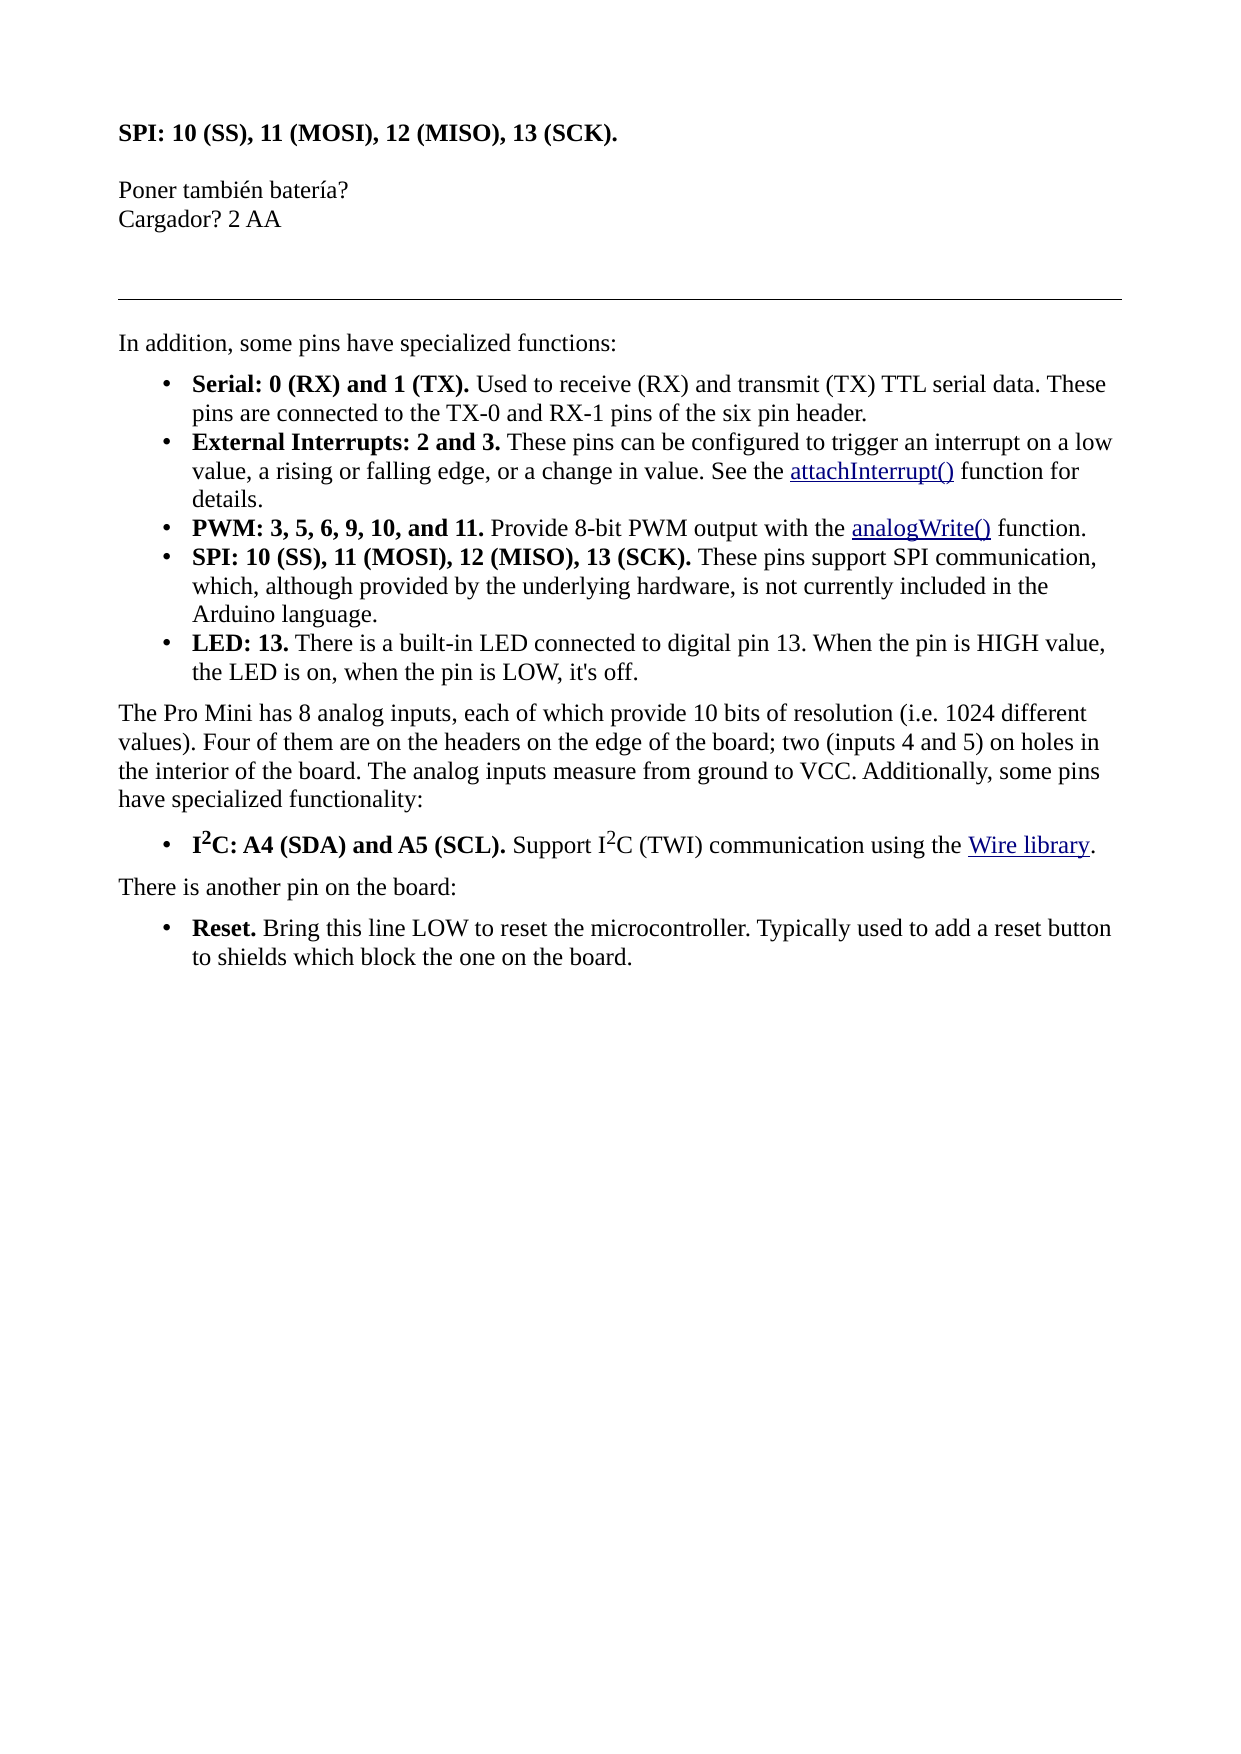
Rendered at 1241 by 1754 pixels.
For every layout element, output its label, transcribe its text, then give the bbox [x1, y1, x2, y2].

text In addition, some pins have specialized functions: [118, 328, 1122, 357]
list External Interrupts: 2 and 3. These pins can be configured to trigger an interrupt on a low value, a rising or falling edge, or a change in value. See the attachInterrupt() function for details. [162, 427, 1122, 513]
list SPI: 10 (SS), 11 (MOSI), 12 (MISO), 13 (SCK). These pins support SPI communication, which, although provided by the underlying hardware, is not currently included in the Arduino language. [162, 542, 1122, 628]
text The Pro Mini has 8 analog inputs, each of which provide 10 bits of resolution (i.e. 1024 different values). Four of them are on the headers on the edge of the board; two (inputs 4 and 5) on holes in the interior of the board. The analog inputs measure from ground to VCC. Additionally, some pins have specialized functionality: [118, 698, 1122, 813]
list LED: 13. There is a built-in LED connected to digital pin 13. When the pin is HIGH value, the LED is on, when the pin is LOW, it's off. [162, 628, 1122, 686]
text Poner también batería? [118, 176, 1122, 204]
text Cargador? 2 AA [118, 204, 1122, 233]
text SPI: 10 (SS), 11 (MOSI), 12 (MISO), 13 (SCK). [118, 118, 1122, 147]
list PWM: 3, 5, 6, 9, 10, and 11. Provide 8-bit PWM output with the analogWrite() function. [162, 513, 1122, 542]
text There is another pin on the board: [118, 872, 1122, 901]
list Serial: 0 (RX) and 1 (TX). Used to receive (RX) and transmit (TX) TTL serial data. These pins are connected to the TX-0 and RX-1 pins of the six pin header. [162, 369, 1122, 427]
list I2C: A4 (SDA) and A5 (SCL). Support I2C (TWI) communication using the Wire library. [162, 826, 1122, 859]
list Reset. Bring this line LOW to reset the microcontroller. Typically used to add a reset button to shields which block the one on the board. [162, 913, 1122, 971]
